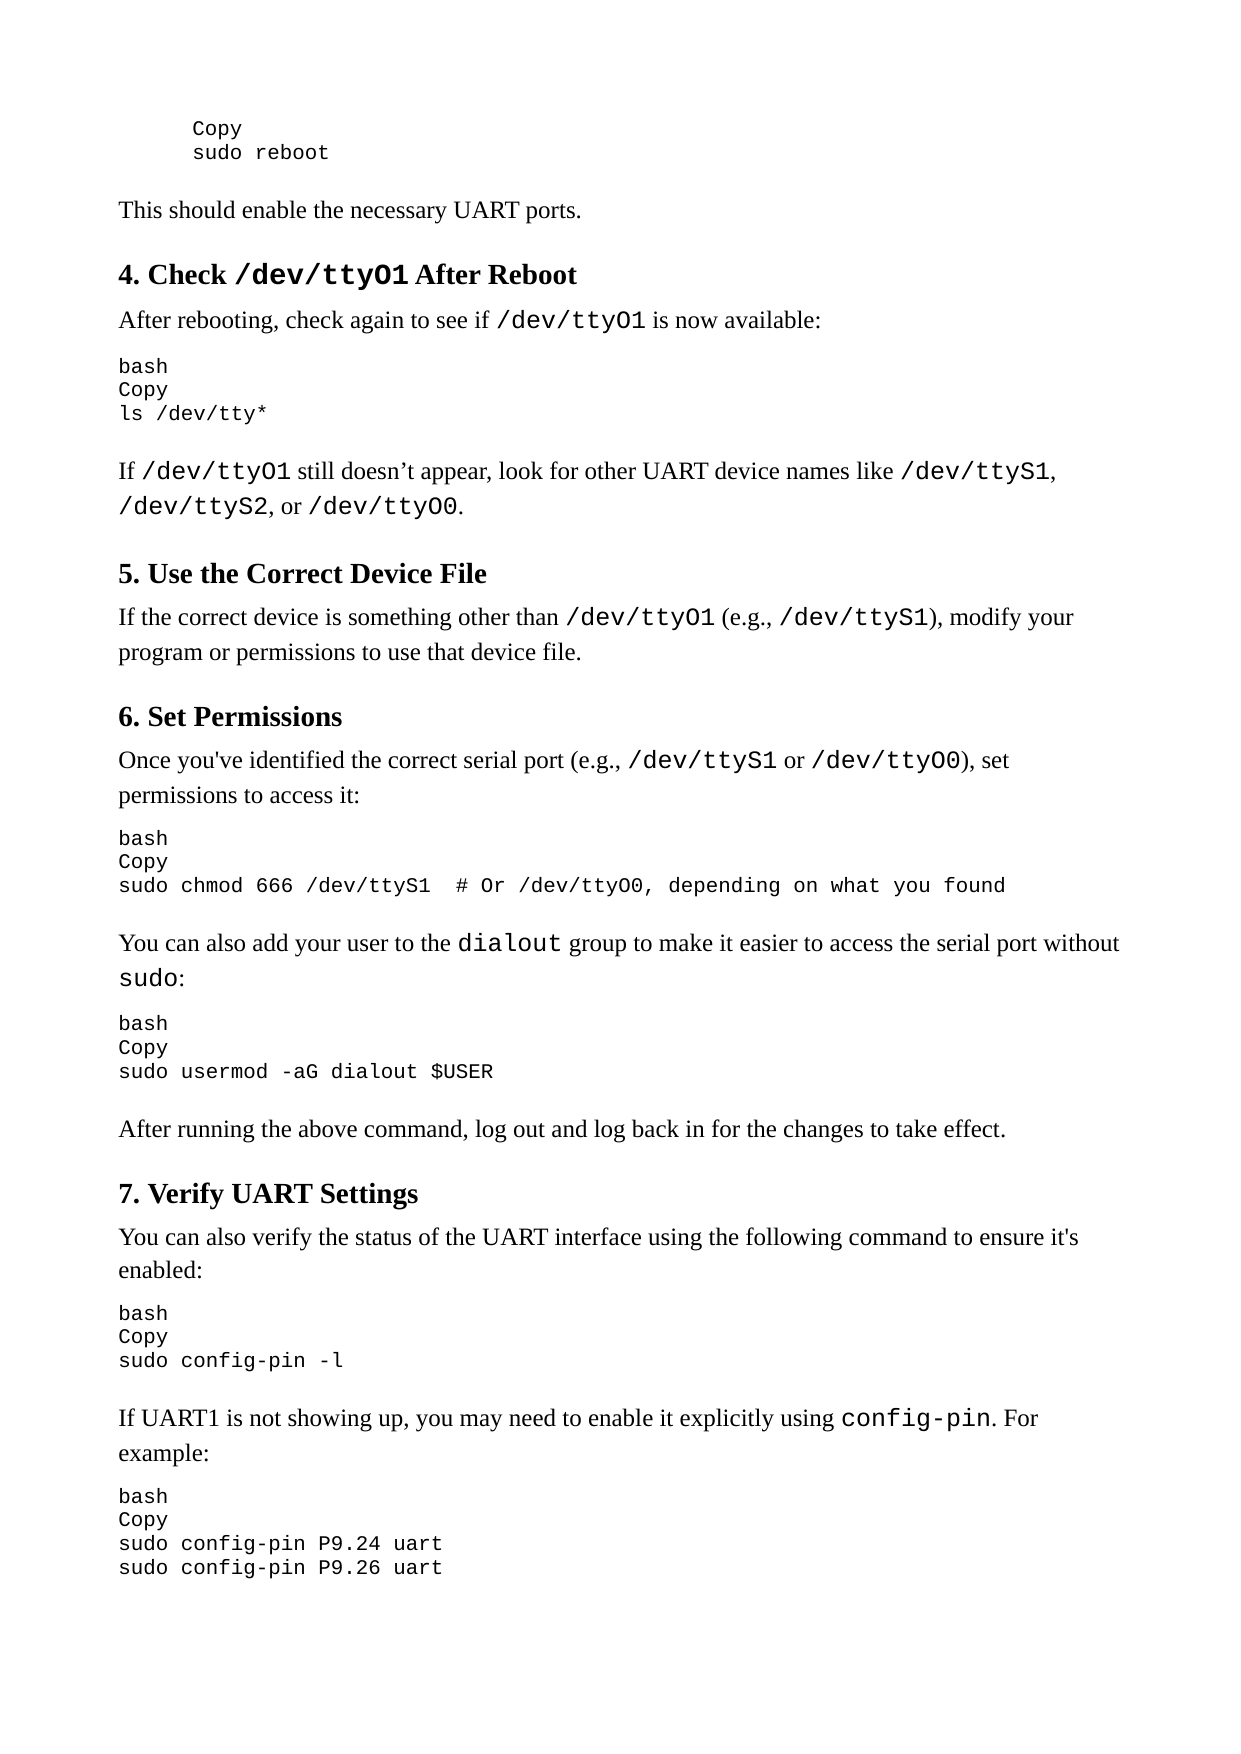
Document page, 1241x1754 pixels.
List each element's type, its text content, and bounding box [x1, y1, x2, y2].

text sudo config-pin P9.26 uart [118, 1557, 1122, 1580]
subtitle 5. Use the Correct Device File [118, 556, 1122, 589]
text If UART1 is not showing up, you may need to enable it explicitly using config-pin. For example: [118, 1403, 1122, 1467]
text bash [118, 1486, 1122, 1509]
subtitle 6. Set Permissions [118, 699, 1122, 733]
text bash [118, 1013, 1122, 1037]
text Copy [118, 1326, 1122, 1350]
text bash [118, 1303, 1122, 1326]
text If the correct device is something other than /dev/ttyO1 (e.g., /dev/ttyS1), modify your program or permissions to use that device file. [118, 602, 1122, 666]
text Copy [118, 379, 1122, 403]
text Copy [118, 851, 1122, 875]
text This should enable the necessary UART ports. [118, 195, 1122, 224]
subtitle 4. Check /dev/ttyO1 After Reboot [118, 257, 1122, 293]
list sudo reboot [162, 142, 1122, 165]
text sudo config-pin -l [118, 1350, 1122, 1373]
text Copy [118, 1509, 1122, 1533]
text sudo config-pin P9.24 uart [118, 1533, 1122, 1557]
text Once you've identified the correct serial port (e.g., /dev/ttyS1 or /dev/ttyO0), set permissions to access it: [118, 745, 1122, 809]
text After rebooting, check again to see if /dev/ttyO1 is now available: [118, 306, 1122, 336]
text sudo chmod 666 /dev/ttyS1 # Or /dev/ttyO0, depending on what you found [118, 875, 1122, 899]
subtitle 7. Verify UART Settings [118, 1176, 1122, 1209]
list Copy [162, 118, 1122, 142]
text You can also verify the status of the UART interface using the following command to ensure it's enabled: [118, 1222, 1122, 1284]
text After running the above command, log out and log back in for the changes to take effect. [118, 1114, 1122, 1142]
text If /dev/ttyO1 still doesn’t appear, look for other UART device names like /dev/ttyS1, /dev/ttyS2, or /dev/ttyO0. [118, 456, 1122, 522]
text You can also add your user to the dialout group to make it easier to access the serial port without sudo: [118, 928, 1122, 994]
text bash [118, 356, 1122, 379]
text bash [118, 828, 1122, 851]
text sudo usermod -aG dialout $USER [118, 1061, 1122, 1084]
text Copy [118, 1037, 1122, 1061]
text ls /dev/tty* [118, 403, 1122, 427]
